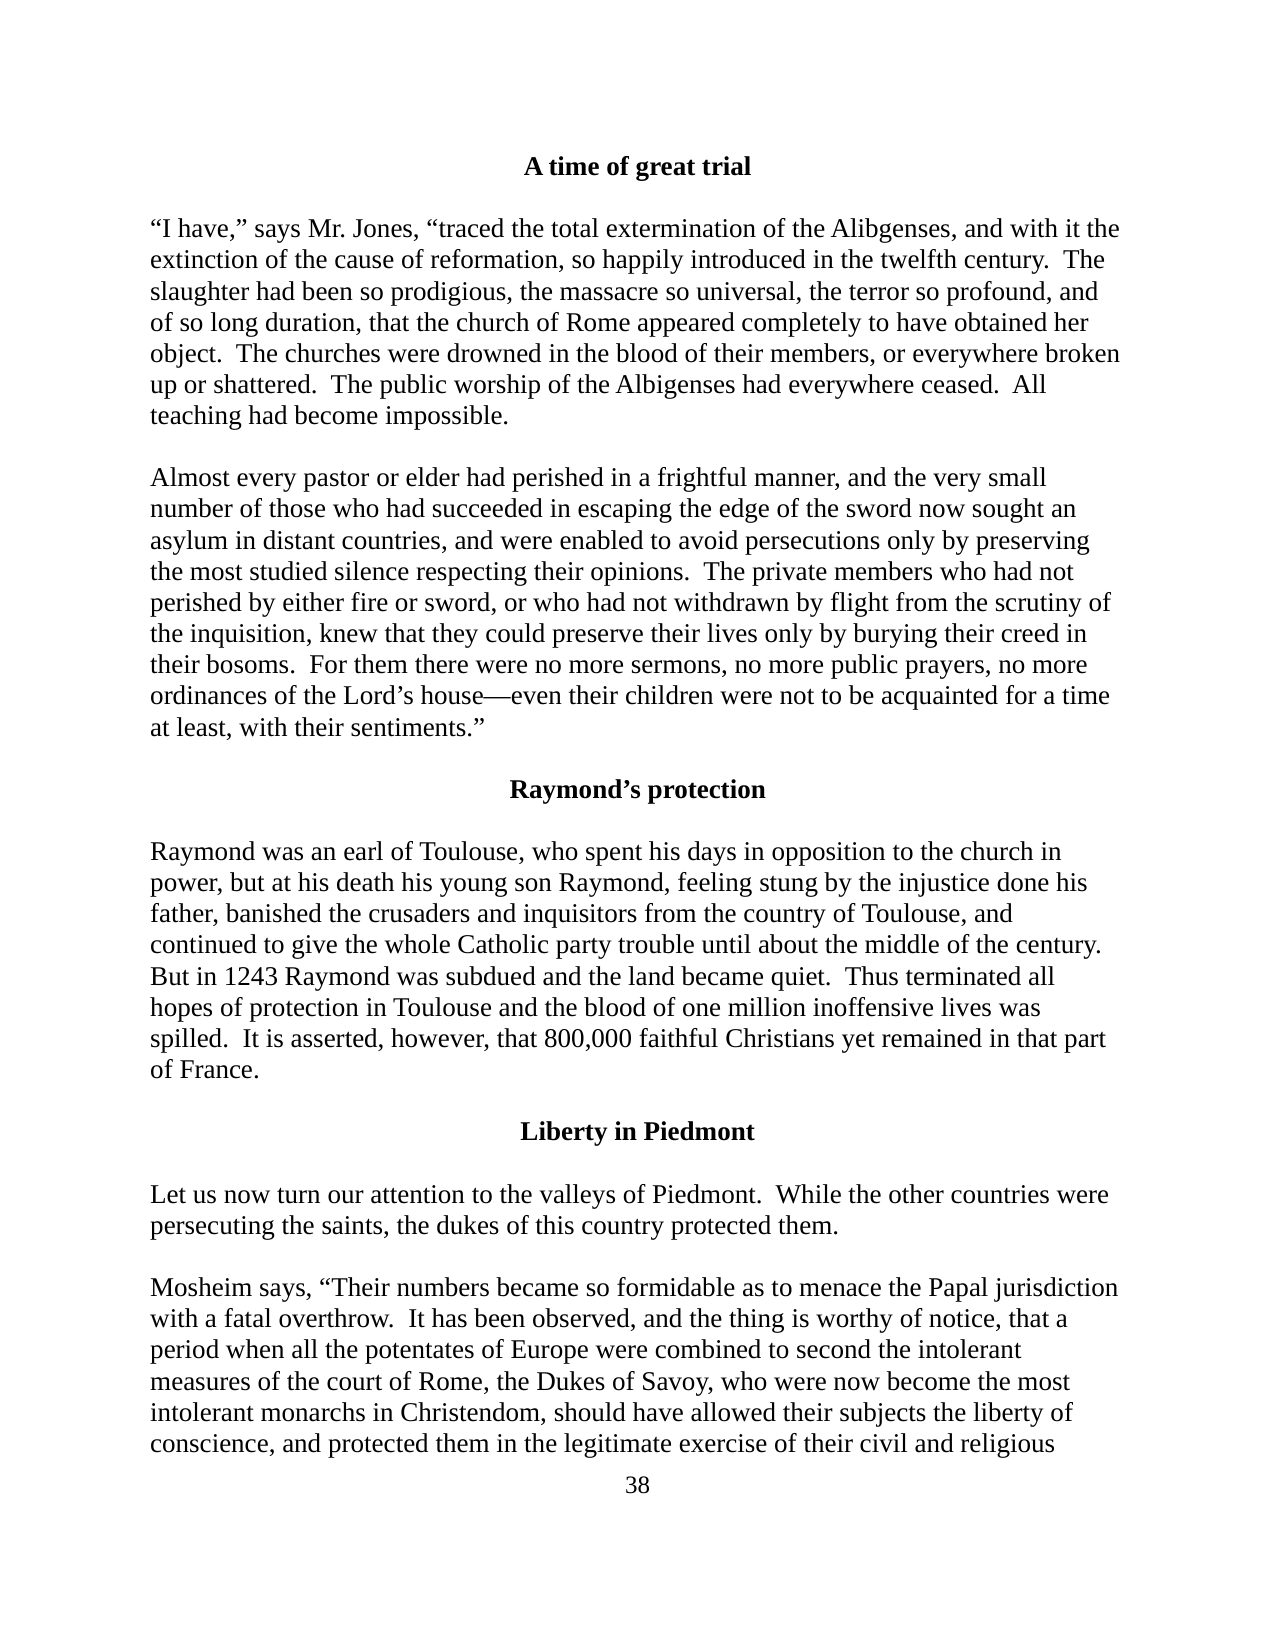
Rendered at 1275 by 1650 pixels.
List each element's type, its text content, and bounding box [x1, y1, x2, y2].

text “I have,” says Mr. Jones, “traced the total extermination of the Alibgenses, and with it the extinction of the cause of reformation, so happily introduced in the twelfth century. The slaughter had been so prodigious, the massacre so universal, the terror so profound, and of so long duration, that the church of Rome appeared completely to have obtained her object. The churches were drowned in the blood of their members, or everywhere broken up or shattered. The public worship of the Albigenses had everywhere ceased. All teaching had become impossible. [150, 212, 1125, 430]
text Let us now turn our attention to the valleys of Piedmont. While the other countries were persecuting the saints, the dukes of this country protected them. [150, 1178, 1125, 1240]
text A time of great trial [150, 150, 1125, 181]
text Liberty in Piedmont [150, 1116, 1125, 1147]
text Raymond’s protection [150, 773, 1125, 804]
text Mosheim says, “Their numbers became so formidable as to menace the Papal jurisdiction with a fatal overthrow. It has been observed, and the thing is worthy of notice, that a period when all the potentates of Europe were combined to second the intolerant measures of the court of Rome, the Dukes of Savoy, who were now become the most intolerant monarchs in Christendom, should have allowed their subjects the liberty of conscience, and protected them in the legitimate exercise of their civil and religious [150, 1271, 1125, 1458]
text Raymond was an earl of Toulouse, who spent his days in opposition to the church in power, but at his death his young son Raymond, feeling stung by the injustice done his father, banished the crusaders and inquisitors from the country of Toulouse, and continued to give the whole Catholic party trouble until about the middle of the century. But in 1243 Raymond was subdued and the land became quiet. Thus terminated all hopes of protection in Toulouse and the blood of one million inoffensive lives was spilled. It is asserted, however, that 800,000 faithful Christians yet remained in that part of France. [150, 835, 1125, 1084]
text Almost every pastor or elder had perished in a frightful manner, and the very small number of those who had succeeded in escaping the edge of the sword now sought an asylum in distant countries, and were enabled to avoid persecutions only by preserving the most studied silence respecting their opinions. The private members who had not perished by either fire or sword, or who had not withdrawn by flight from the scrutiny of the inquisition, knew that they could preserve their lives only by burying their creed in their bosoms. For them there were no more sermons, no more public prayers, no more ordinances of the Lord’s house—even their children were not to be acquainted for a time at least, with their sentiments.” [150, 461, 1125, 742]
